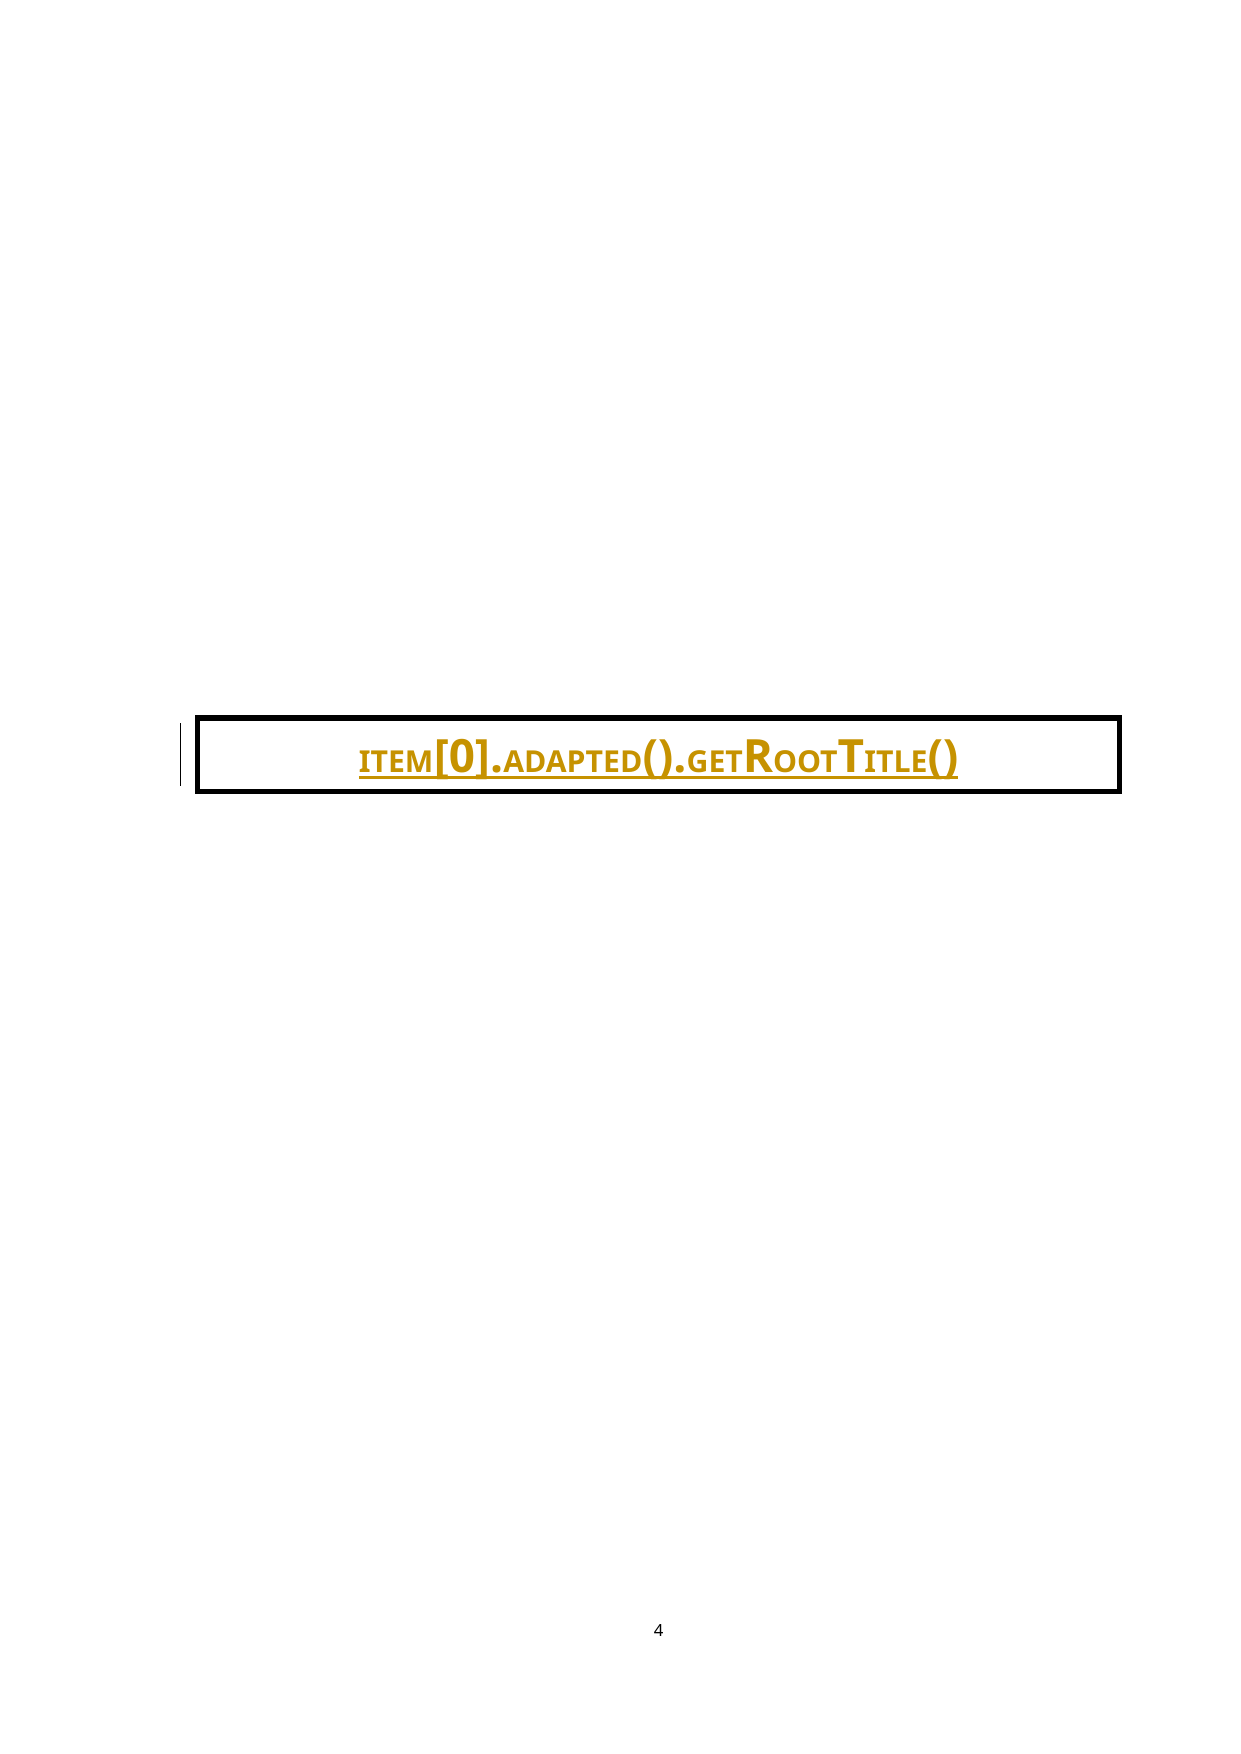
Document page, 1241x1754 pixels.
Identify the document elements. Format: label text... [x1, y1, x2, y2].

subtitle item[0].adapted().getRootTitle() [200, 721, 1117, 789]
